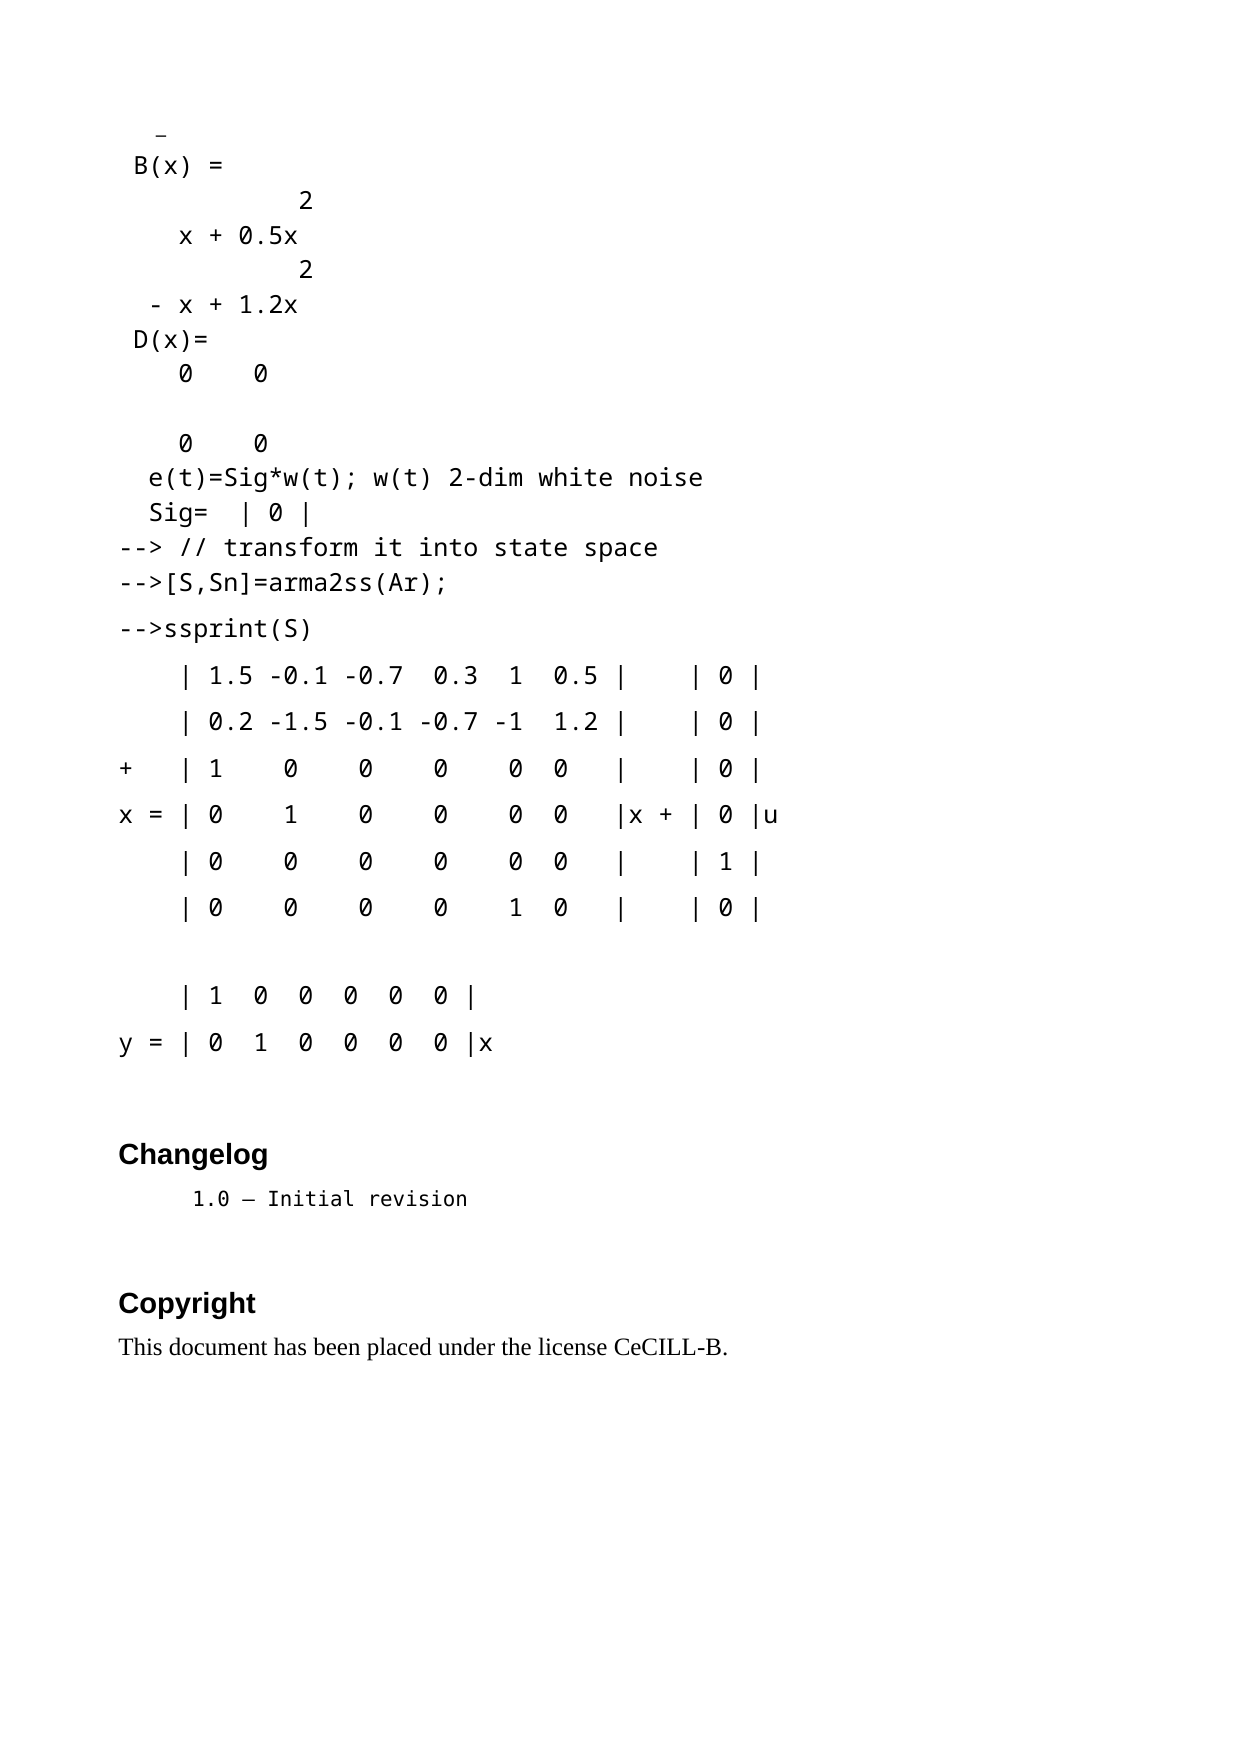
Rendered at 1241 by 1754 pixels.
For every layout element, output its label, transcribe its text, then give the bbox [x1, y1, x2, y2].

text y = | 0 1 0 0 0 0 |x [118, 1024, 1122, 1058]
subtitle Changelog [118, 1137, 1122, 1171]
text B(x) = [118, 148, 1122, 182]
text Sig= | 0 | [118, 495, 1122, 529]
text - x + 1.2x [118, 287, 1122, 321]
text | 0.2 -1.5 -0.1 -0.7 -1 1.2 | | 0 | [118, 704, 1122, 738]
text 0 0 [118, 356, 1122, 390]
text | 0 0 0 0 1 0 | | 0 | [118, 890, 1122, 924]
text x + 0.5x [118, 217, 1122, 251]
text | 1.5 -0.1 -0.7 0.3 1 0.5 | | 0 | [118, 657, 1122, 691]
text 0 0 [118, 425, 1122, 459]
text 1.0 – Initial revision [118, 1183, 1122, 1212]
text 2 [118, 252, 1122, 286]
text e(t)=Sig*w(t); w(t) 2-dim white noise [118, 460, 1122, 494]
text | 1 0 0 0 0 0 | [118, 978, 1122, 1012]
text 2 [118, 183, 1122, 217]
text This document has been placed under the license CeCILL-B. [118, 1332, 1122, 1361]
text + | 1 0 0 0 0 0 | | 0 | [118, 750, 1122, 784]
text | 0 0 0 0 0 0 | | 1 | [118, 843, 1122, 878]
subtitle Copyright [118, 1286, 1122, 1319]
text -->ssprint(S) [118, 611, 1122, 645]
text D(x)= [118, 321, 1122, 355]
text --> // transform it into state space [118, 529, 1122, 563]
text -->[S,Sn]=arma2ss(Ar); [118, 564, 1122, 598]
text x = | 0 1 0 0 0 0 |x + | 0 |u [118, 797, 1122, 831]
